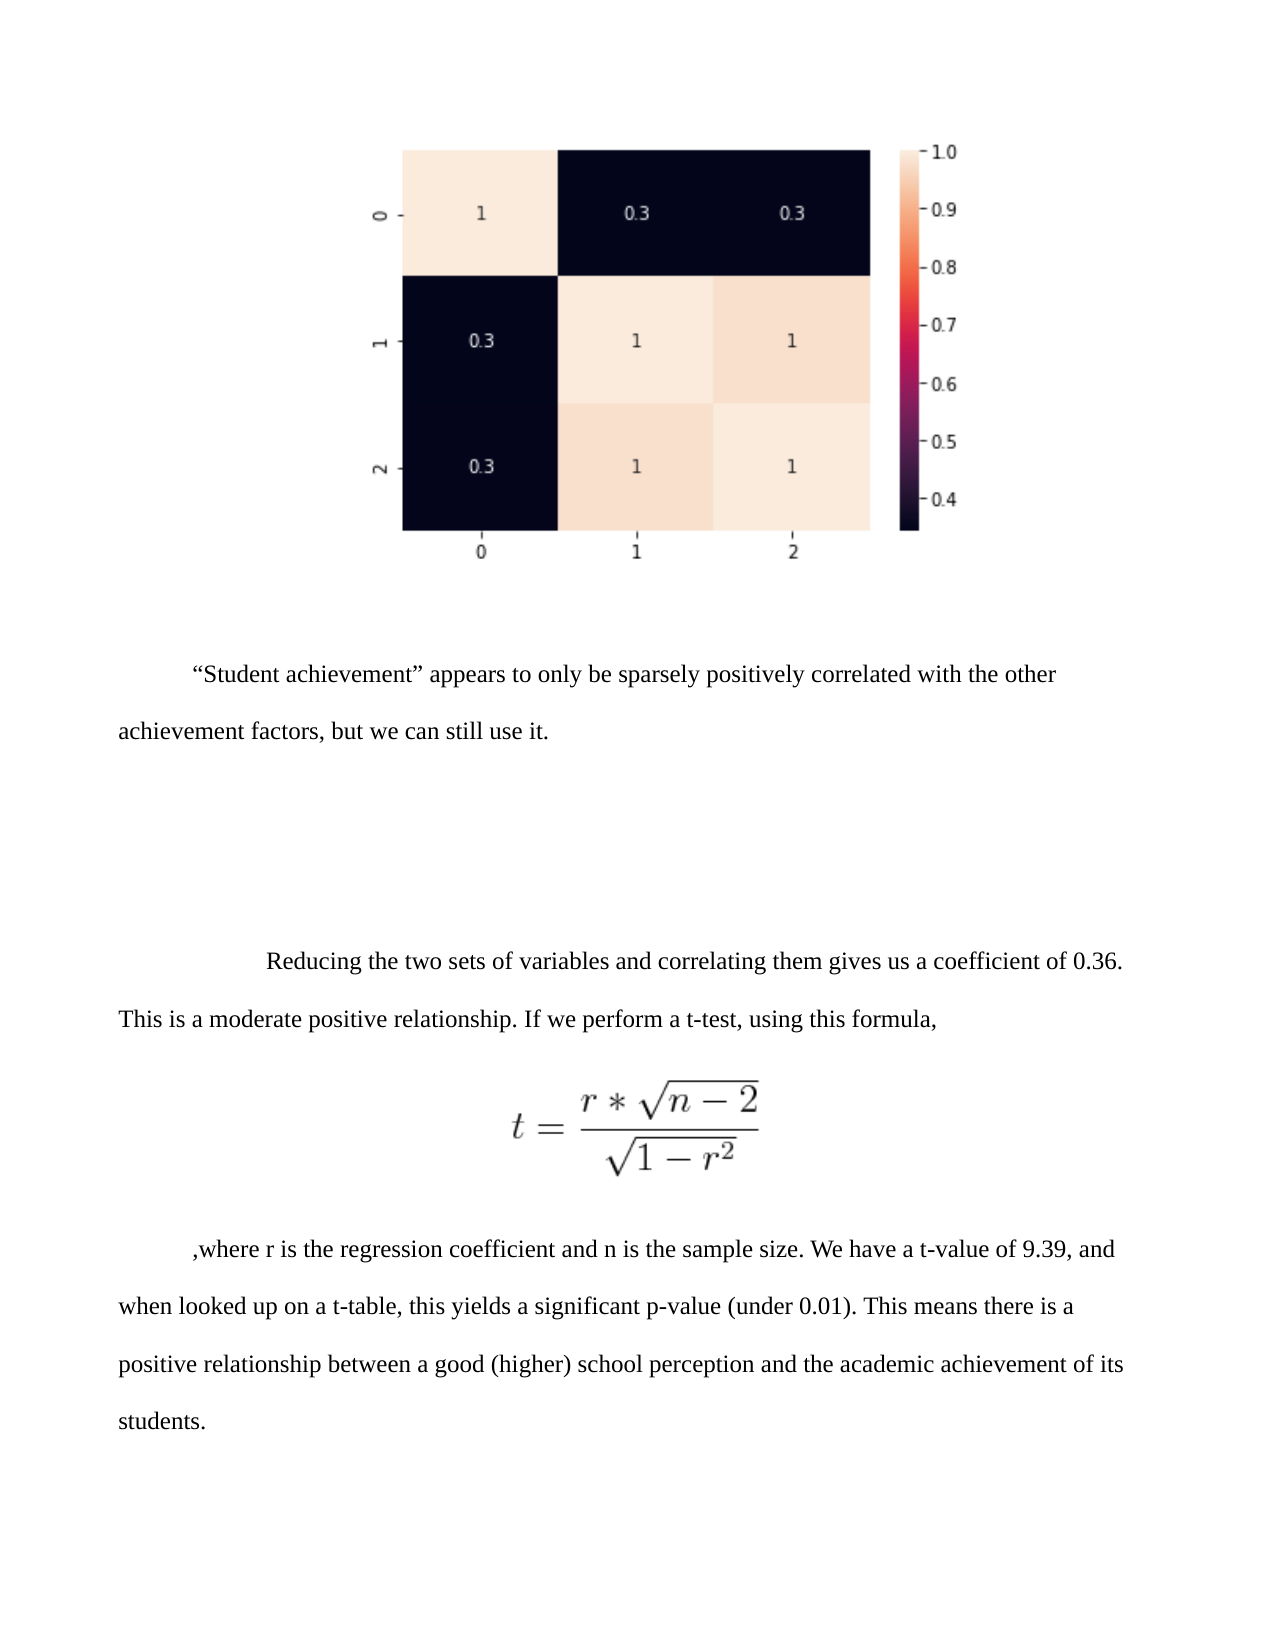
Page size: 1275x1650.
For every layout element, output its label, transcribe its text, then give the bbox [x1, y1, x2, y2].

text “Student achievement” appears to only be sparsely positively correlated with the other achievement factors, but we can still use it. [118, 659, 1157, 745]
text ,where r is the regression coefficient and n is the sample size. We have a t-value of 9.39, and when looked up on a t-table, this yields a significant p-value (under 0.01). This means there is a positive relationship between a good (higher) school perception and the academic achievement of its students. [118, 1234, 1157, 1435]
picture [361, 133, 970, 573]
text Reducing the two sets of variables and correlating them gives us a coefficient of 0.36. This is a moderate positive relationship. If we perform a t-test, using this formula, [118, 946, 1157, 1033]
picture [509, 1076, 760, 1178]
